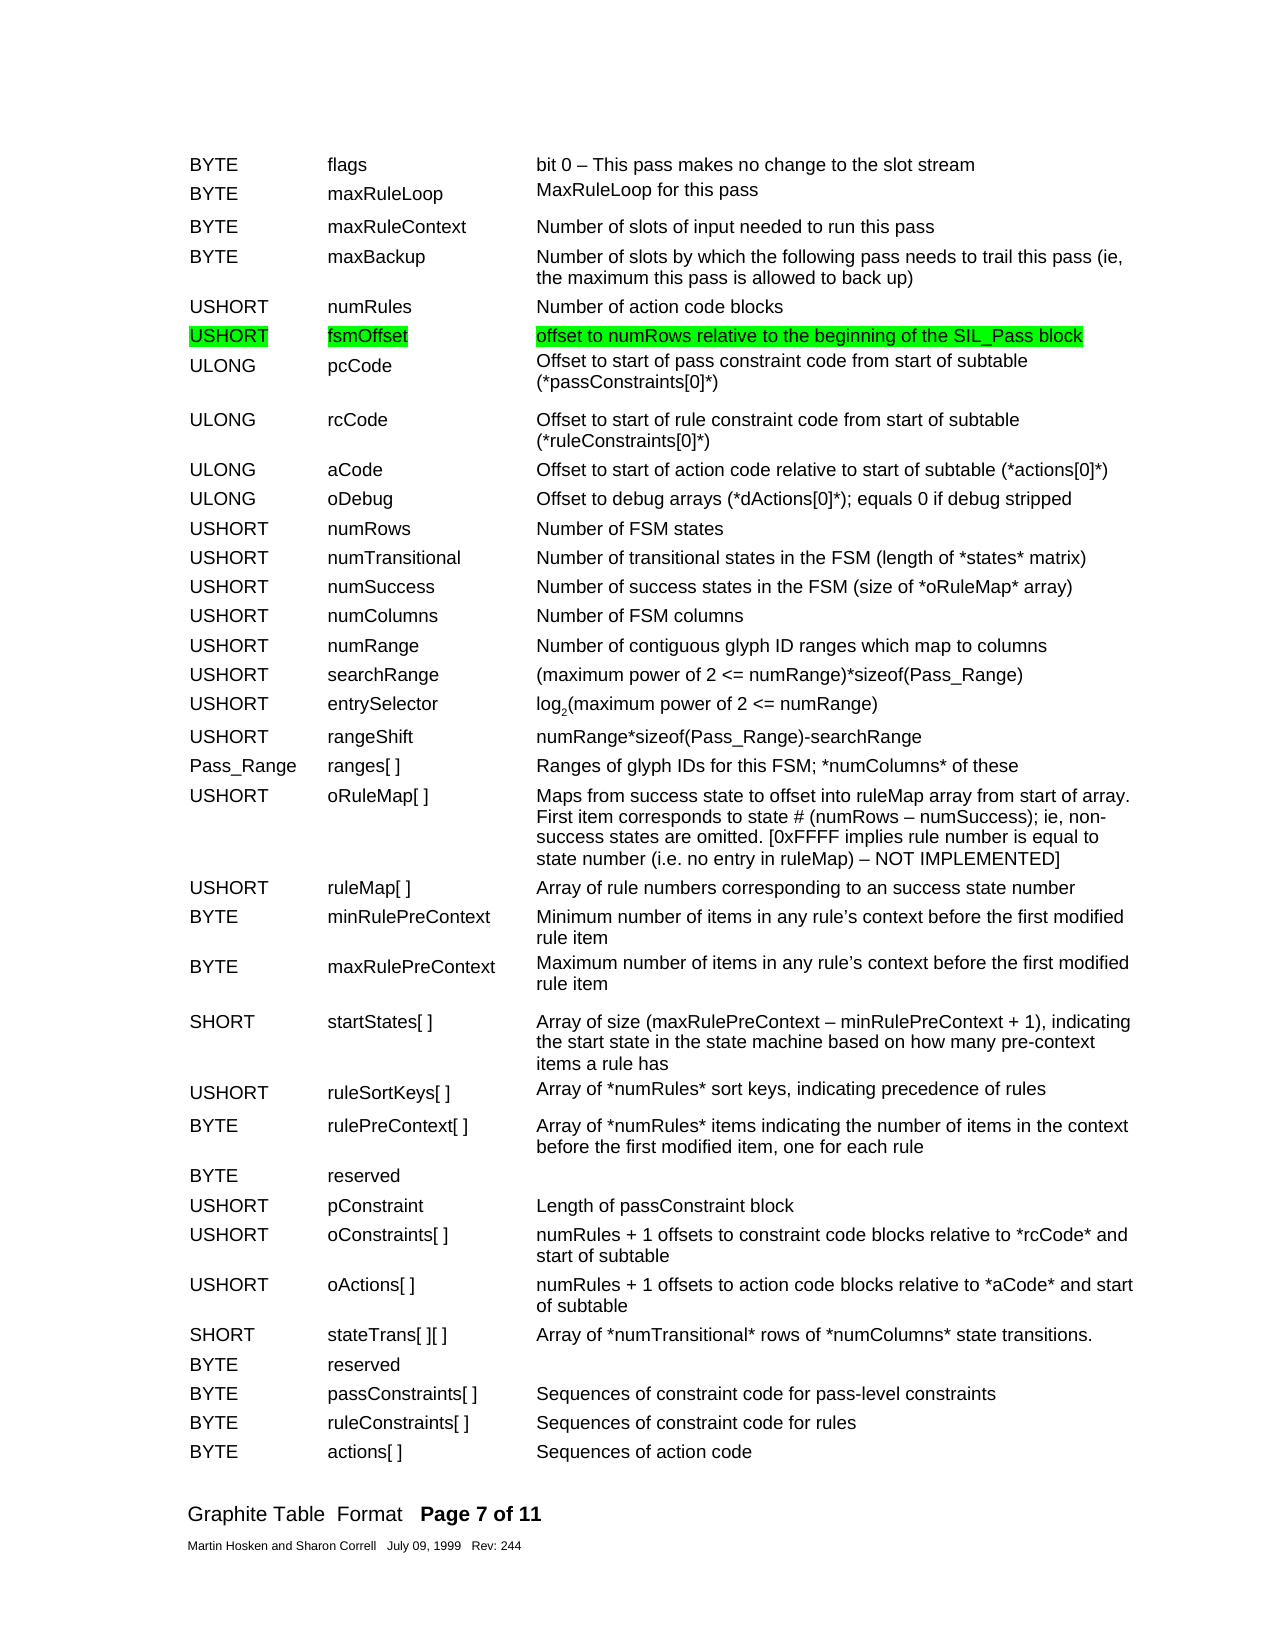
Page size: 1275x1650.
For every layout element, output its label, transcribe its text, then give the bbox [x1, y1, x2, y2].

table_cell BYTE [178, 1162, 316, 1191]
table_cell maxRuleContext [316, 213, 525, 242]
table_cell [525, 1162, 1153, 1191]
table_cell USHORT [178, 322, 316, 351]
table_cell USHORT [178, 602, 316, 631]
table_cell Number of slots of input needed to run this pass [525, 213, 1153, 242]
table_cell numRules + 1 offsets to constraint code blocks relative to *rcCode* and start of subtable [525, 1220, 1153, 1270]
table_cell USHORT [178, 873, 316, 902]
table_cell [525, 1350, 1153, 1379]
table_cell numTransitional [316, 543, 525, 572]
table_cell reserved [316, 1162, 525, 1191]
table_cell reserved [316, 1350, 525, 1379]
table_cell oConstraints[ ] [316, 1220, 525, 1270]
table_cell BYTE [178, 1111, 316, 1162]
table_cell Array of rule numbers corresponding to an success state number [525, 873, 1153, 902]
table_cell Minimum number of items in any rule’s context before the first modified rule item [525, 902, 1153, 952]
table_cell entrySelector [316, 690, 525, 722]
table_cell BYTE [178, 1409, 316, 1438]
table_cell minRulePreContext [316, 902, 525, 952]
table_cell USHORT [178, 514, 316, 543]
table_cell Array of *numRules* items indicating the number of items in the context before the first modified item, one for each rule [525, 1111, 1153, 1162]
table_cell MaxRuleLoop for this pass [525, 179, 1153, 213]
table_cell pConstraint [316, 1191, 525, 1220]
table_cell Offset to start of rule constraint code from start of subtable (*ruleConstraints[0]*) [525, 405, 1153, 455]
table_cell Sequences of constraint code for rules [525, 1409, 1153, 1438]
table_cell BYTE [178, 902, 316, 952]
table_cell Sequences of constraint code for pass-level constraints [525, 1379, 1153, 1408]
table_cell flags [316, 150, 525, 179]
table_cell fsmOffset [316, 322, 525, 351]
table_cell ULONG [178, 485, 316, 514]
table_cell USHORT [178, 660, 316, 689]
table_cell Maps from success state to offset into ruleMap array from start of array. First item corresponds to state # (numRows – numSuccess); ie, non-success states are omitted. [0xFFFF implies rule number is equal to state number (i.e. no entry in ruleMap) – NOT IMPLEMENTED] [525, 781, 1153, 873]
table_cell USHORT [178, 292, 316, 322]
table_cell log2(maximum power of 2 <= numRange) [525, 690, 1153, 722]
table_cell Number of contiguous glyph ID ranges which map to columns [525, 631, 1153, 660]
table_cell rangeShift [316, 723, 525, 752]
table_cell ranges[ ] [316, 752, 525, 781]
table_cell ULONG [178, 405, 316, 455]
table_cell USHORT [178, 723, 316, 752]
table_cell Number of success states in the FSM (size of *oRuleMap* array) [525, 573, 1153, 602]
table_cell USHORT [178, 1191, 316, 1220]
table_cell (maximum power of 2 <= numRange)*sizeof(Pass_Range) [525, 660, 1153, 689]
table_cell maxRuleLoop [316, 179, 525, 213]
table_cell USHORT [178, 543, 316, 572]
table_cell BYTE [178, 179, 316, 213]
table_cell bit 0 – This pass makes no change to the slot stream [525, 150, 1153, 179]
table_cell oDebug [316, 485, 525, 514]
table_cell aCode [316, 455, 525, 485]
table_cell searchRange [316, 660, 525, 689]
table_cell USHORT [178, 1220, 316, 1270]
table_cell Length of passConstraint block [525, 1191, 1153, 1220]
table_cell stateTrans[ ][ ] [316, 1321, 525, 1350]
table_cell Maximum number of items in any rule’s context before the first modified rule item [525, 953, 1153, 1007]
table_cell numRange [316, 631, 525, 660]
table_cell USHORT [178, 781, 316, 873]
table_cell pcCode [316, 351, 525, 405]
table_cell Number of slots by which the following pass needs to trail this pass (ie, the maximum this pass is allowed to back up) [525, 242, 1153, 292]
table_cell Number of action code blocks [525, 292, 1153, 322]
table_cell numRows [316, 514, 525, 543]
table_cell numRules [316, 292, 525, 322]
table_cell numRange*sizeof(Pass_Range)-searchRange [525, 723, 1153, 752]
table_cell SHORT [178, 1007, 316, 1078]
table_cell USHORT [178, 1270, 316, 1321]
table_cell ruleSortKeys[ ] [316, 1078, 525, 1111]
table_cell BYTE [178, 242, 316, 292]
table_cell USHORT [178, 1078, 316, 1111]
table_cell Pass_Range [178, 752, 316, 781]
table_cell Sequences of action code [525, 1438, 1153, 1467]
table_cell Number of transitional states in the FSM (length of *states* matrix) [525, 543, 1153, 572]
table_cell BYTE [178, 1438, 316, 1467]
table_cell numSuccess [316, 573, 525, 602]
table_cell Array of size (maxRulePreContext – minRulePreContext + 1), indicating the start state in the state machine based on how many pre-context items a rule has [525, 1007, 1153, 1078]
table_cell rulePreContext[ ] [316, 1111, 525, 1162]
table_cell offset to numRows relative to the beginning of the SIL_Pass block [525, 322, 1153, 351]
table_cell USHORT [178, 690, 316, 722]
table_cell ruleConstraints[ ] [316, 1409, 525, 1438]
table_cell Array of *numRules* sort keys, indicating precedence of rules [525, 1078, 1153, 1111]
table_cell SHORT [178, 1321, 316, 1350]
table_cell oRuleMap[ ] [316, 781, 525, 873]
table_cell actions[ ] [316, 1438, 525, 1467]
table_cell ruleMap[ ] [316, 873, 525, 902]
table_cell Offset to start of action code relative to start of subtable (*actions[0]*) [525, 455, 1153, 485]
table_cell Number of FSM columns [525, 602, 1153, 631]
table_cell BYTE [178, 953, 316, 1007]
table_cell maxRulePreContext [316, 953, 525, 1007]
table_cell USHORT [178, 573, 316, 602]
table_cell Offset to start of pass constraint code from start of subtable (*passConstraints[0]*) [525, 351, 1153, 405]
table_cell startStates[ ] [316, 1007, 525, 1078]
table_cell numRules + 1 offsets to action code blocks relative to *aCode* and start of subtable [525, 1270, 1153, 1321]
table_cell BYTE [178, 1350, 316, 1379]
table_cell ULONG [178, 455, 316, 485]
table_cell oActions[ ] [316, 1270, 525, 1321]
table_cell passConstraints[ ] [316, 1379, 525, 1408]
table_cell Offset to debug arrays (*dActions[0]*); equals 0 if debug stripped [525, 485, 1153, 514]
table_cell Array of *numTransitional* rows of *numColumns* state transitions. [525, 1321, 1153, 1350]
table_cell Ranges of glyph IDs for this FSM; *numColumns* of these [525, 752, 1153, 781]
table_cell BYTE [178, 150, 316, 179]
table_cell maxBackup [316, 242, 525, 292]
table_cell ULONG [178, 351, 316, 405]
table_cell rcCode [316, 405, 525, 455]
table_cell BYTE [178, 213, 316, 242]
table_cell Number of FSM states [525, 514, 1153, 543]
table_cell USHORT [178, 631, 316, 660]
table_cell BYTE [178, 1379, 316, 1408]
table_cell numColumns [316, 602, 525, 631]
